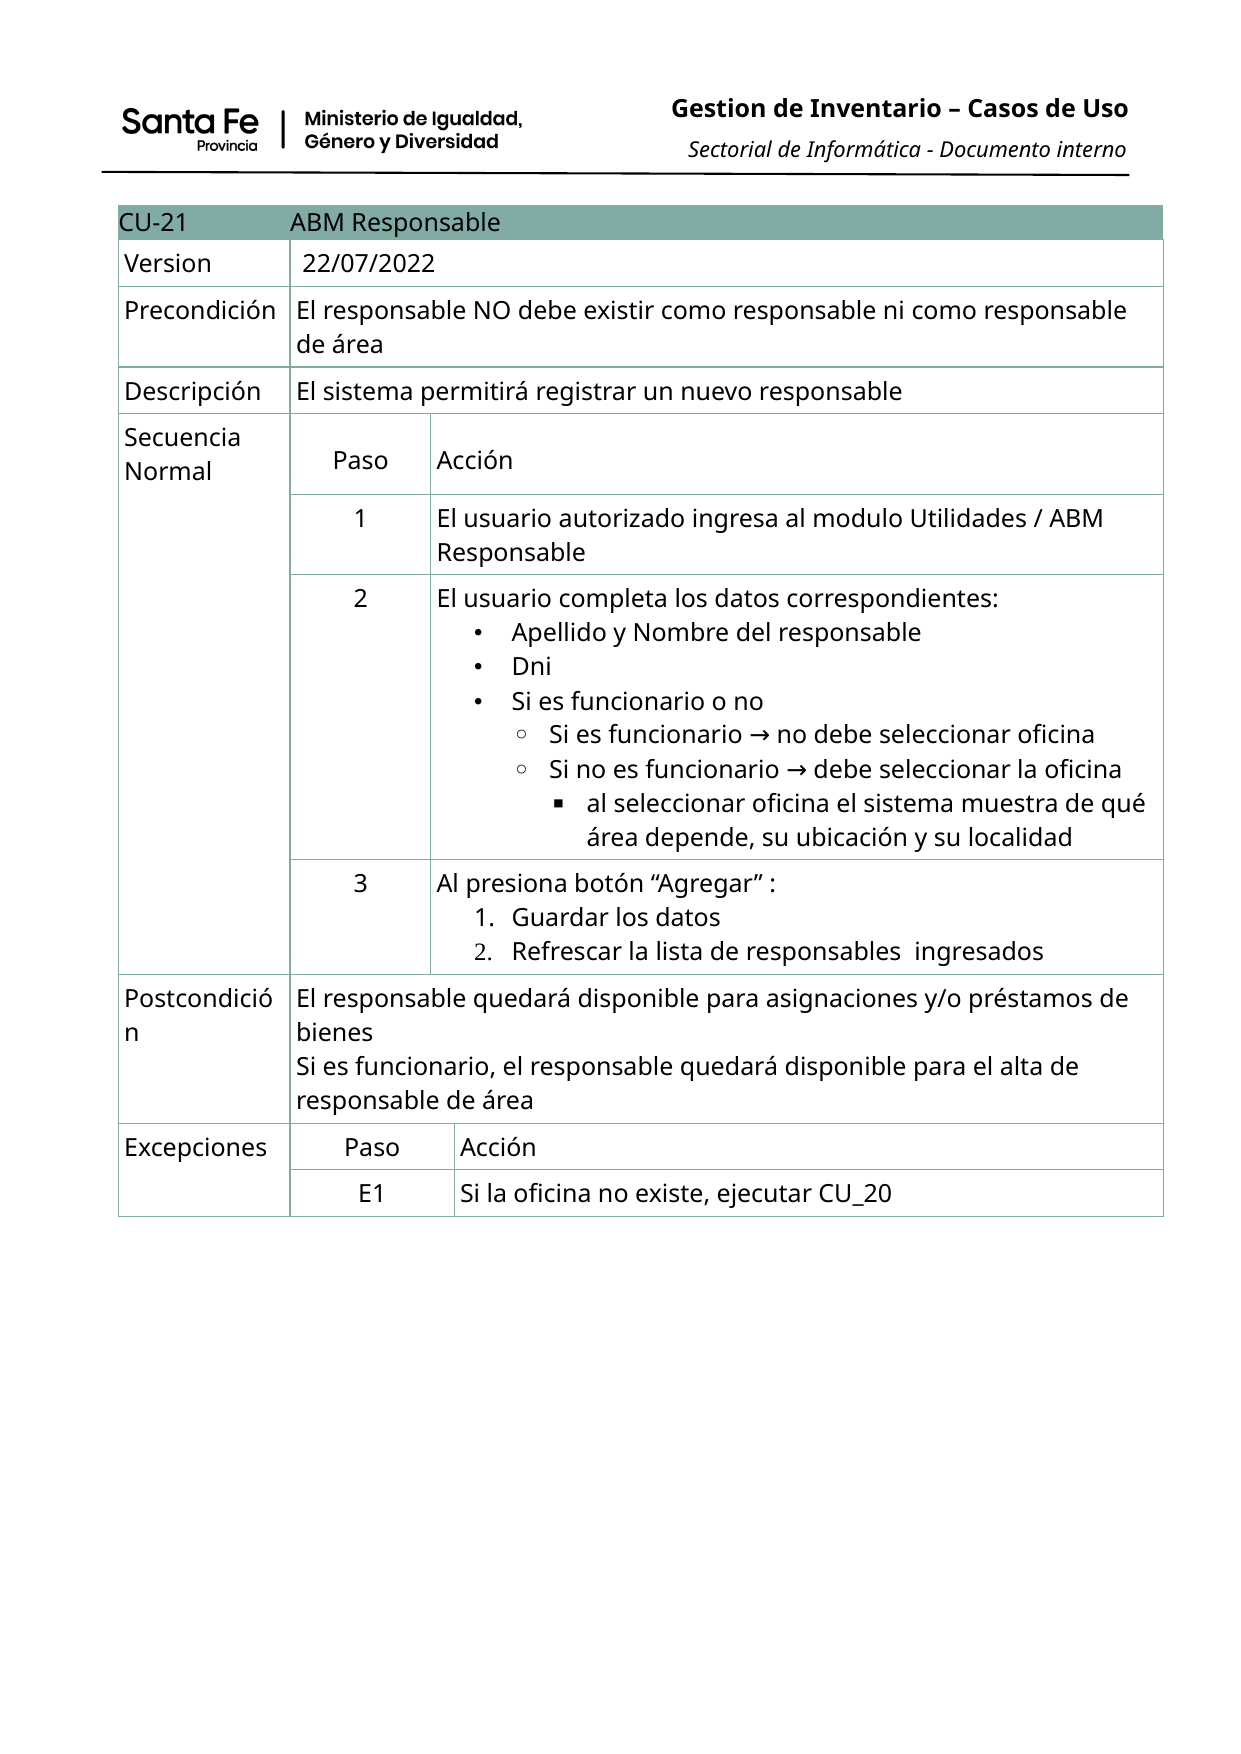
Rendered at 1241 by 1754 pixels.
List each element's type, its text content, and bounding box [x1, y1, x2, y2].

table_cell El responsable quedará disponible para asignaciones y/o préstamos de bienes Si es funcionario, el responsable quedará disponible para el alta de responsable de área [291, 975, 1163, 1123]
table_header CU-21 [118, 205, 290, 239]
table_cell Si la oficina no existe, ejecutar CU_20 [455, 1170, 1163, 1216]
table_cell E1 [291, 1170, 454, 1216]
table_cell 3 [291, 860, 430, 974]
table_cell Paso [291, 1124, 454, 1169]
table_cell [119, 1169, 289, 1216]
table_header ABM Responsable [290, 205, 1163, 239]
table_cell Version [119, 240, 289, 286]
table_cell El usuario autorizado ingresa al modulo Utilidades / ABM Responsable [431, 495, 1163, 574]
picture [102, 91, 550, 162]
table_cell Descripción [119, 368, 289, 413]
table_cell Secuencia Normal [119, 414, 289, 493]
table_cell Precondición [119, 287, 289, 366]
table_cell 1 [291, 495, 430, 574]
table_cell El responsable NO debe existir como responsable ni como responsable de área [291, 287, 1163, 366]
table_cell Postcondición [119, 975, 289, 1123]
table_cell 2 [291, 575, 430, 859]
table_cell [119, 859, 289, 974]
table_cell Paso [291, 414, 430, 493]
table_cell El usuario completa los datos correspondientes: Apellido y Nombre del responsable Dni Si es funcionario o no Si es funcionario → no debe seleccionar oficina Si no es funcionario → debe seleccionar la oficina al seleccionar oficina el sistema muestra de qué área depende, su ubicación y su localidad [431, 575, 1163, 859]
table_cell Acción [455, 1124, 1163, 1169]
table_cell 22/07/2022 [291, 240, 1163, 286]
table_cell [119, 574, 289, 859]
table_cell [119, 494, 289, 574]
table_cell Al presiona botón “Agregar” : Guardar los datos Refrescar la lista de responsables ingresados [431, 860, 1163, 974]
table_cell Acción [431, 414, 1163, 493]
table_cell El sistema permitirá registrar un nuevo responsable [291, 368, 1163, 413]
table_cell Excepciones [119, 1124, 289, 1169]
